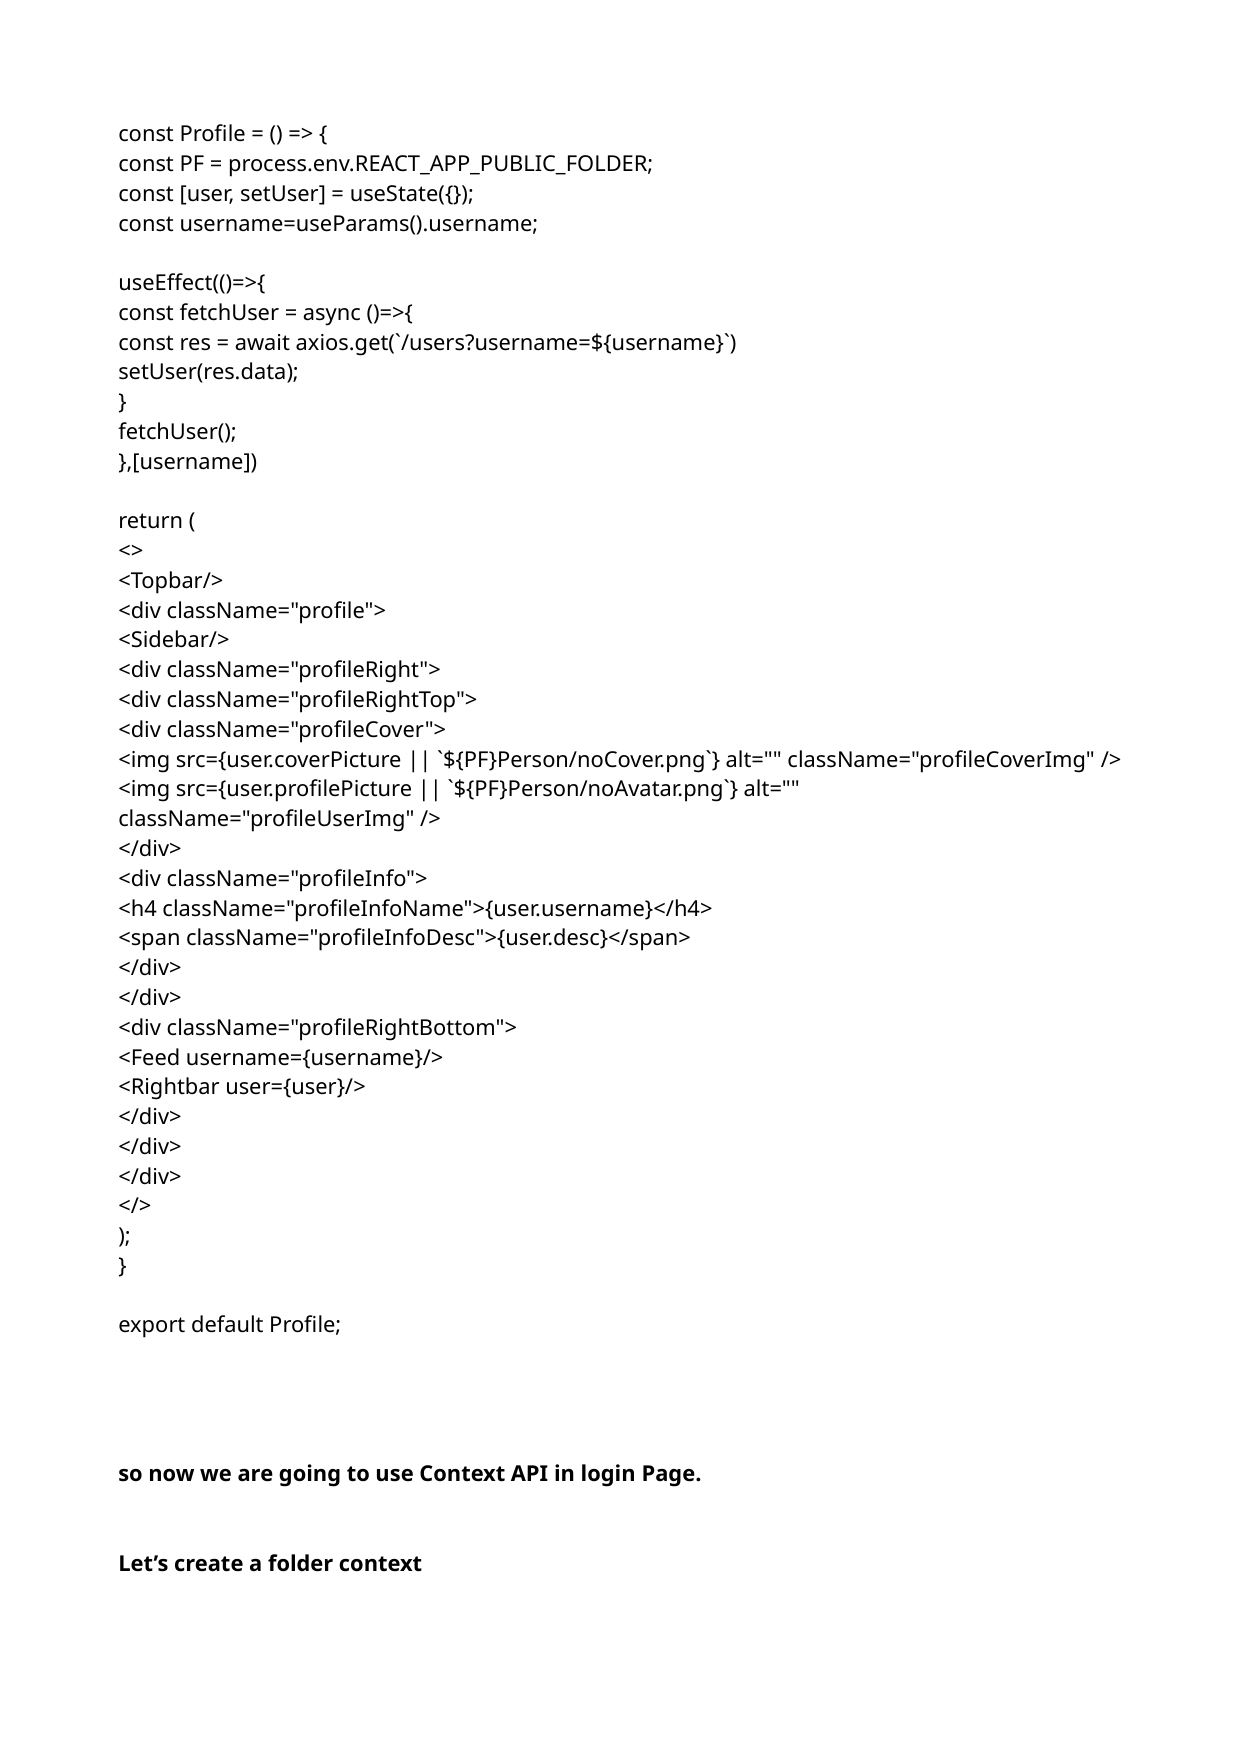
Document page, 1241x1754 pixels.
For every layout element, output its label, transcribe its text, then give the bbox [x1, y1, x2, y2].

text useEffect(()=>{ [118, 267, 1122, 297]
text },[username]) [118, 446, 1122, 476]
text <Topbar/> [118, 565, 1122, 594]
text ); [118, 1220, 1122, 1250]
text <img src={user.coverPicture || `${PF}Person/noCover.png`} alt="" className="profileCoverImg" /> [118, 743, 1122, 773]
text const fetchUser = async ()=>{ [118, 297, 1122, 327]
text <Rightbar user={user}/> [118, 1071, 1122, 1101]
text <img src={user.profilePicture || `${PF}Person/noAvatar.png`} alt="" className="profileUserImg" /> [118, 773, 1122, 833]
text <> [118, 535, 1122, 565]
text <Sidebar/> [118, 624, 1122, 654]
text fetchUser(); [118, 416, 1122, 446]
text return ( [118, 505, 1122, 535]
text </div> [118, 982, 1122, 1012]
text const [user, setUser] = useState({}); [118, 178, 1122, 207]
text <div className="profileRight"> [118, 654, 1122, 684]
text so now we are going to use Context API in login Page. [118, 1458, 1122, 1488]
text const Profile = () => { [118, 118, 1122, 148]
text const username=useParams().username; [118, 207, 1122, 237]
text } [118, 1250, 1122, 1280]
text </div> [118, 1161, 1122, 1190]
text } [118, 386, 1122, 416]
text </div> [118, 952, 1122, 982]
text <h4 className="profileInfoName">{user.username}</h4> [118, 892, 1122, 922]
text <div className="profileRightBottom"> [118, 1012, 1122, 1041]
text <div className="profileInfo"> [118, 863, 1122, 892]
text <div className="profileCover"> [118, 714, 1122, 743]
text <span className="profileInfoDesc">{user.desc}</span> [118, 922, 1122, 952]
text </div> [118, 1131, 1122, 1161]
text export default Profile; [118, 1309, 1122, 1339]
text </div> [118, 1101, 1122, 1131]
text <div className="profile"> [118, 594, 1122, 624]
text const PF = process.env.REACT_APP_PUBLIC_FOLDER; [118, 148, 1122, 178]
text </> [118, 1190, 1122, 1220]
text </div> [118, 833, 1122, 863]
text <div className="profileRightTop"> [118, 684, 1122, 714]
text <Feed username={username}/> [118, 1041, 1122, 1071]
text const res = await axios.get(`/users?username=${username}`) [118, 327, 1122, 356]
text setUser(res.data); [118, 356, 1122, 386]
text Let’s create a folder context [118, 1548, 1122, 1578]
